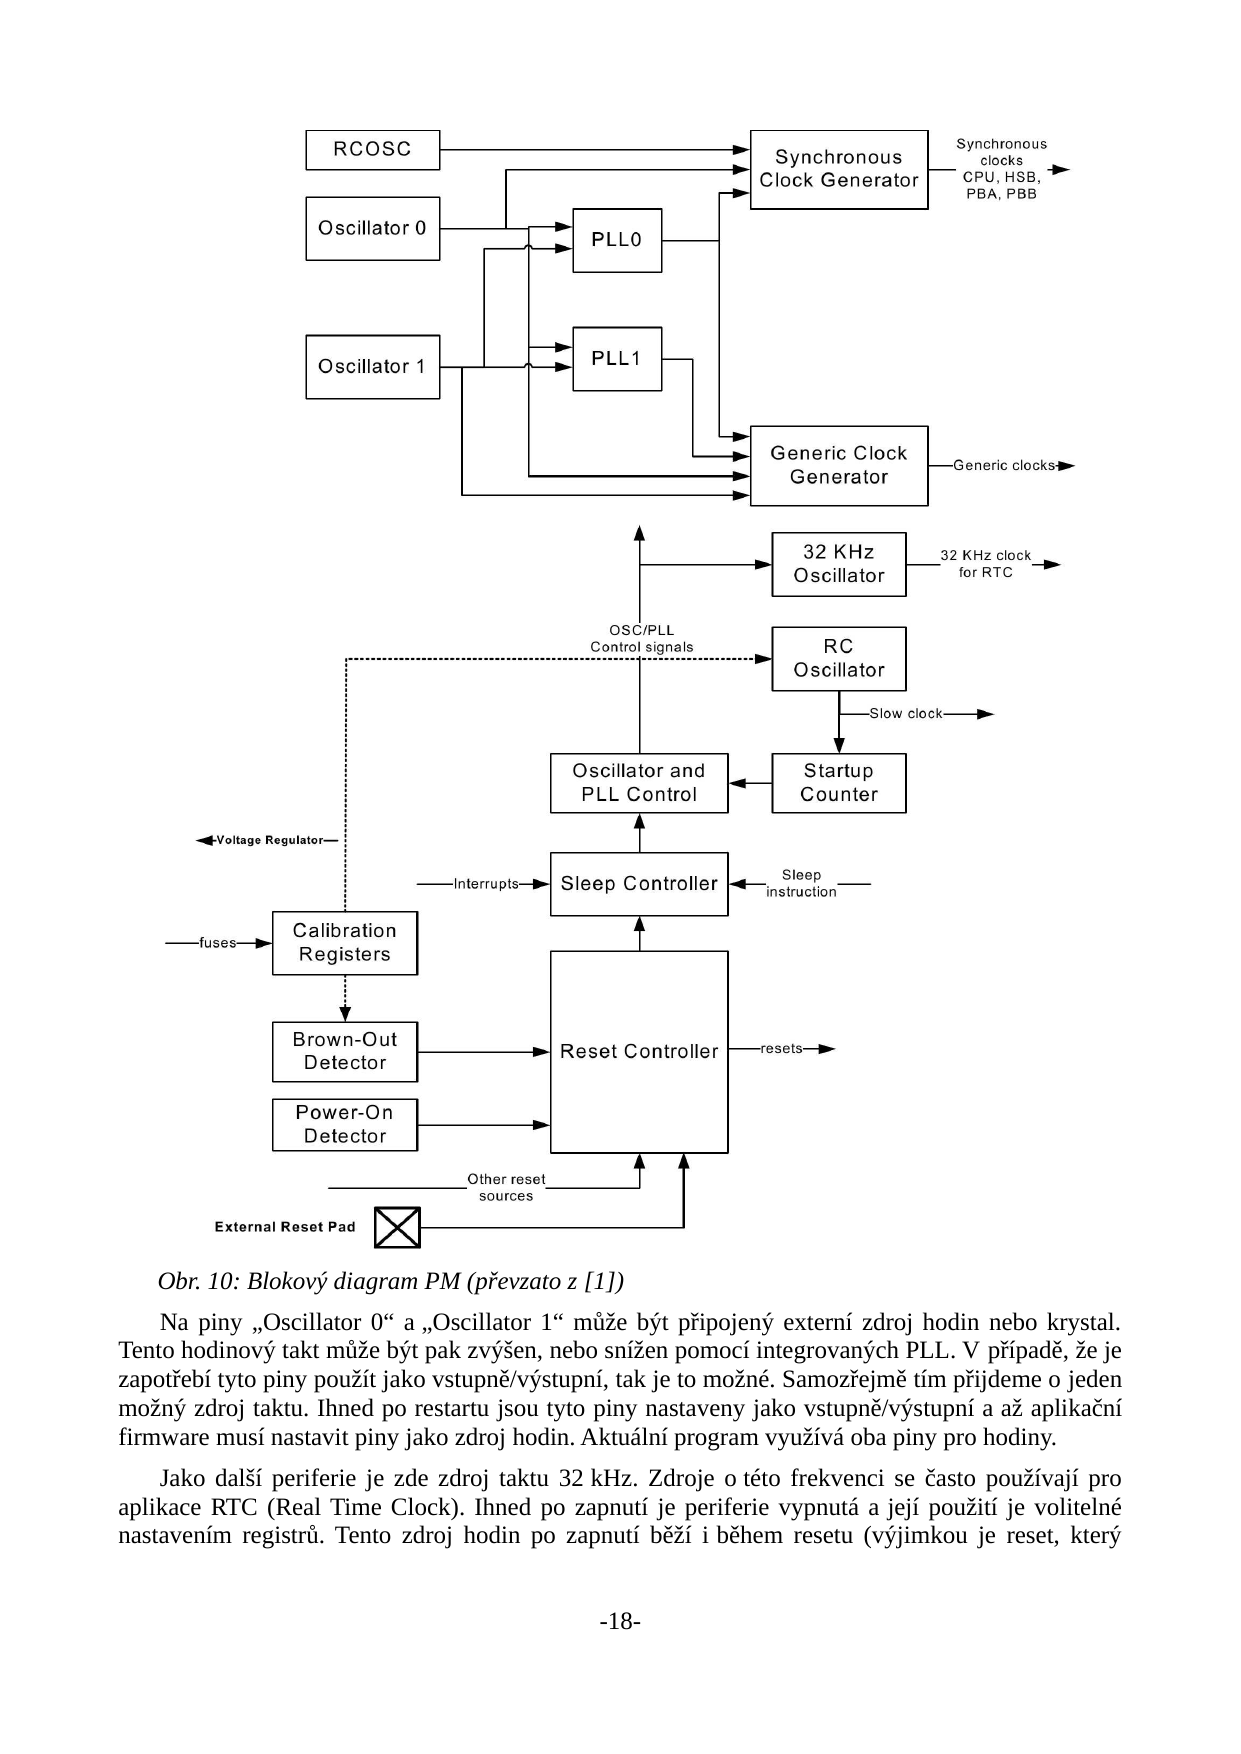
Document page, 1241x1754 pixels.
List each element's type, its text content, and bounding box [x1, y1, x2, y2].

text Jako další periferie je zde zdroj taktu 32 kHz. Zdroje o této frekvenci se často používají pro aplikace RTC (Real Time Clock). Ihned po zapnutí je periferie vypnutá a její použití je volitelné nastavením registrů. Tento zdroj hodin po zapnutí běží i během resetu (výjimkou je reset, který [118, 1463, 1122, 1549]
picture [164, 130, 1076, 1249]
text Obr. 10: Blokový diagram PM (převzato z [1]) [157, 131, 1083, 1295]
text Na piny „Oscillator 0“ a „Oscillator 1“ může být připojený externí zdroj hodin nebo krystal. Tento hodinový takt může být pak zvýšen, nebo snížen pomocí integrovaných PLL. V případě, že je zapotřebí tyto piny použít jako vstupně/výstupní, tak je to možné. Samozřejmě tím přijdeme o jeden možný zdroj taktu. Ihned po restartu jsou tyto piny nastaveny jako vstupně/výstupní a až aplikační firmware musí nastavit piny jako zdroj hodin. Aktuální program využívá oba piny pro hodiny. [118, 118, 1122, 1450]
